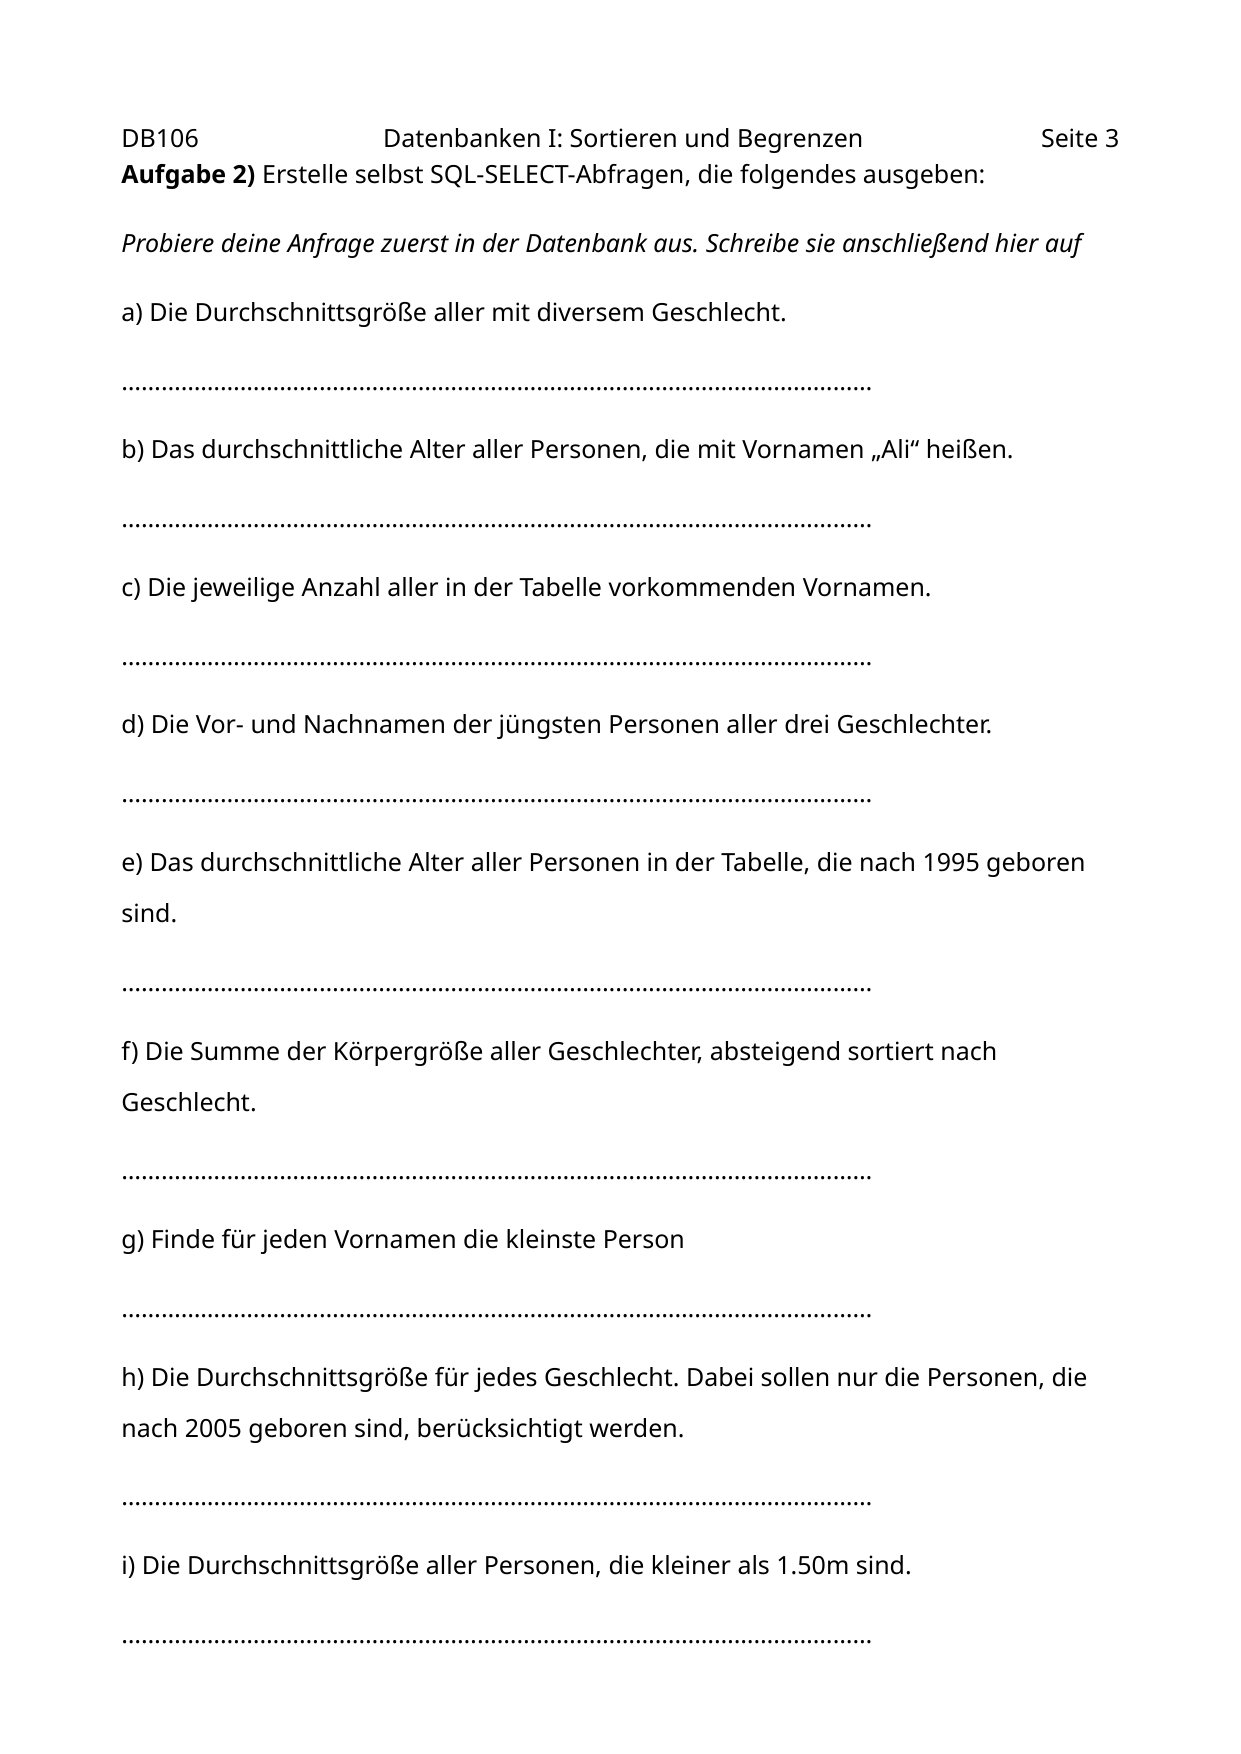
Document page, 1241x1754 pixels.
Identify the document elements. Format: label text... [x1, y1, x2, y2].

text a) Die Durchschnittsgröße aller mit diversem Geschlecht. [121, 295, 1119, 329]
text …………………………………………………………………………………………………… [121, 1153, 1119, 1187]
text …………………………………………………………………………………………………… [121, 1479, 1119, 1513]
text e) Das durchschnittliche Alter aller Personen in der Tabelle, die nach 1995 geboren sind. [121, 845, 1119, 930]
text …………………………………………………………………………………………………… [121, 501, 1119, 535]
text Aufgabe 2) Erstelle selbst SQL-SELECT-Abfragen, die folgendes ausgeben: [121, 157, 1119, 191]
text …………………………………………………………………………………………………… [121, 638, 1119, 672]
text …………………………………………………………………………………………………… [121, 363, 1119, 397]
text f) Die Summe der Körpergröße aller Geschlechter, absteigend sortiert nach Geschlecht. [121, 1033, 1119, 1118]
text c) Die jeweilige Anzahl aller in der Tabelle vorkommenden Vornamen. [121, 570, 1119, 604]
text …………………………………………………………………………………………………… [121, 776, 1119, 810]
text i) Die Durchschnittsgröße aller Personen, die kleiner als 1.50m sind. [121, 1548, 1119, 1582]
text …………………………………………………………………………………………………… [121, 1617, 1119, 1651]
text …………………………………………………………………………………………………… [121, 964, 1119, 998]
text …………………………………………………………………………………………………… [121, 1291, 1119, 1324]
text b) Das durchschnittliche Alter aller Personen, die mit Vornamen „Ali“ heißen. [121, 432, 1119, 466]
text Probiere deine Anfrage zuerst in der Datenbank aus. Schreibe sie anschließend hier auf [121, 226, 1119, 260]
text h) Die Durchschnittsgröße für jedes Geschlecht. Dabei sollen nur die Personen, die nach 2005 geboren sind, berücksichtigt werden. [121, 1359, 1119, 1444]
text d) Die Vor- und Nachnamen der jüngsten Personen aller drei Geschlechter. [121, 707, 1119, 741]
text g) Finde für jeden Vornamen die kleinste Person [121, 1222, 1119, 1256]
